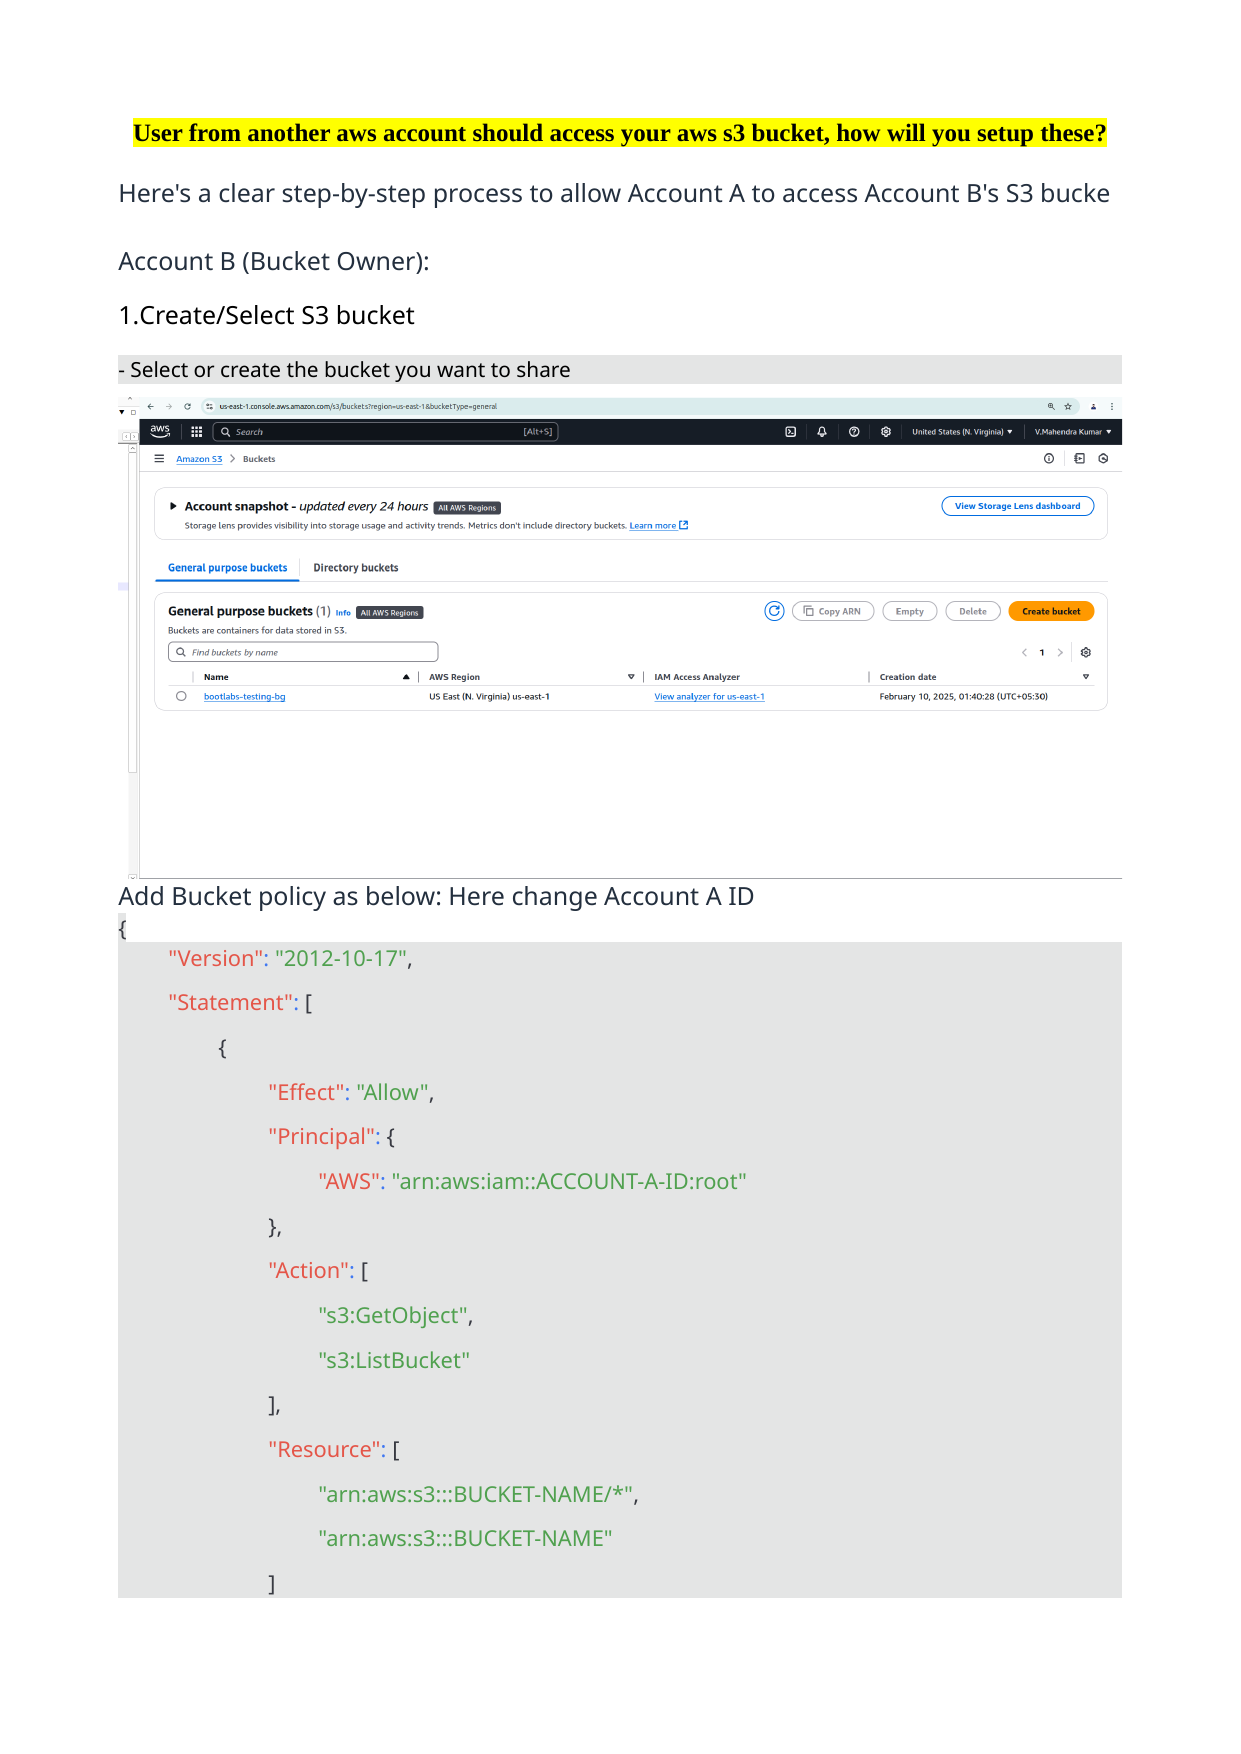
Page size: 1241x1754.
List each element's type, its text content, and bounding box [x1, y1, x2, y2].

text "Action": [ [118, 1255, 1122, 1285]
text "AWS": "arn:aws:iam::ACCOUNT-A-ID:root" [118, 1166, 1122, 1196]
text "Principal": { [118, 1121, 1122, 1151]
text "arn:aws:s3:::BUCKET-NAME" [118, 1523, 1122, 1553]
text ], [118, 1389, 1122, 1419]
text "Version": "2012-10-17", [118, 942, 1122, 972]
text "s3:ListBucket" [118, 1345, 1122, 1374]
text { [118, 1032, 1122, 1062]
text Add Bucket policy as below: Here change Account A ID { [118, 879, 1122, 942]
text }, [118, 1211, 1122, 1240]
list Create/Select S3 bucket [118, 297, 1122, 332]
text "Resource": [ [118, 1434, 1122, 1464]
text Account B (Bucket Owner): [118, 244, 1122, 278]
text ] [118, 1568, 1122, 1598]
text - Select or create the bucket you want to share [118, 355, 1122, 384]
text User from another aws account should access your aws s3 bucket, how will you setup these? [118, 118, 1122, 147]
text "Statement": [ [118, 987, 1122, 1017]
text "Effect": "Allow", [118, 1077, 1122, 1106]
picture [118, 397, 1123, 879]
text Here's a clear step-by-step process to allow Account A to access Account B's S3 bucke [118, 176, 1122, 210]
text "arn:aws:s3:::BUCKET-NAME/*", [118, 1479, 1122, 1508]
text "s3:GetObject", [118, 1300, 1122, 1330]
